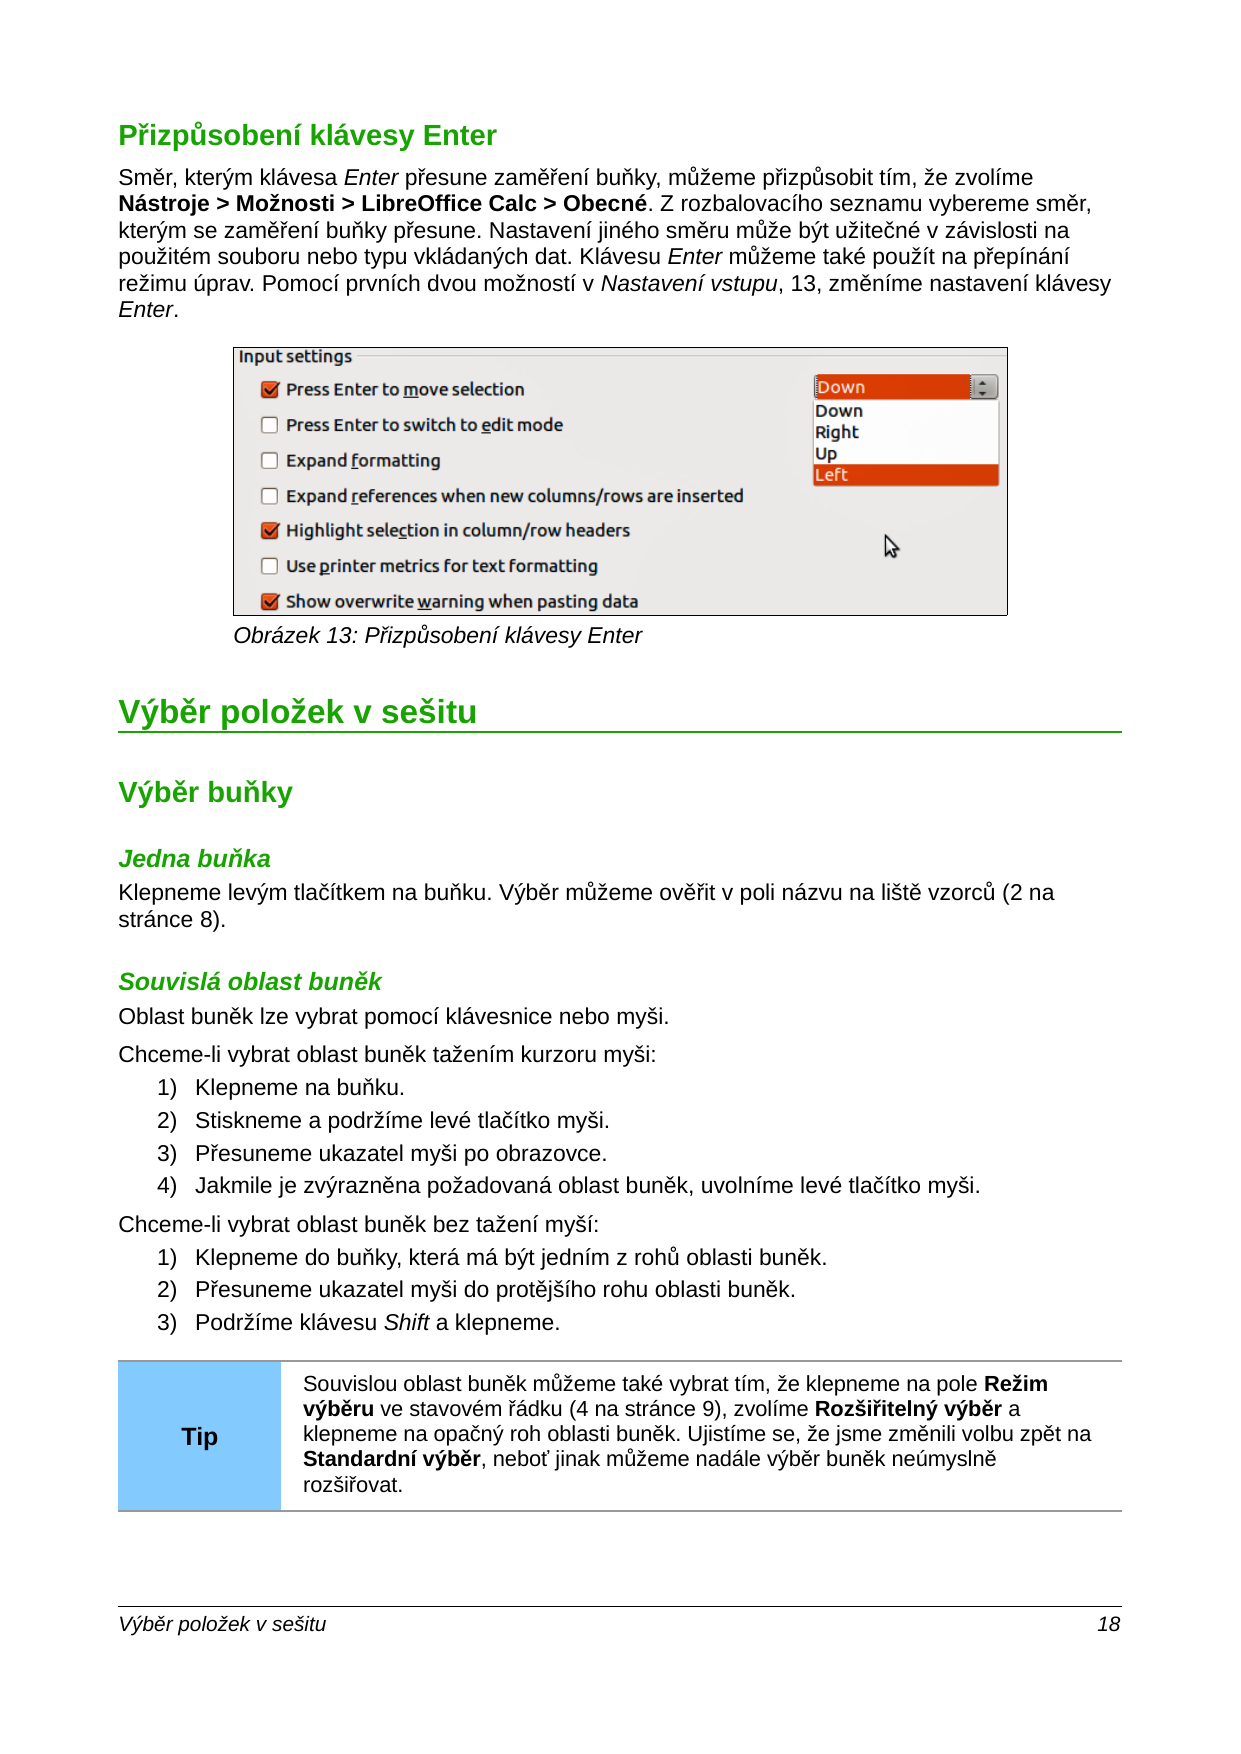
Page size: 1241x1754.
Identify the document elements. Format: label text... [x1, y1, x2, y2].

list Přesuneme ukazatel myši do protějšího rohu oblasti buněk. [177, 1276, 1122, 1303]
picture [234, 348, 1007, 615]
subtitle Přizpůsobení klávesy Enter [118, 118, 1122, 152]
text Obrázek 13: Přizpůsobení klávesy Enter [233, 622, 1007, 648]
table_header Souvislou oblast buněk můžeme také vybrat tím, že klepneme na pole Režim výběru ve stavovém řádku (obrázek 4 na stránce 8), zvolíme Rozšiřitelný výběr a klepneme na opačný roh oblasti buněk. Ujistíme se, že jsme změnili volbu zpět na Standardní výběr, neboť jinak můžeme nadále výběr buněk neúmyslně rozšiřovat. [281, 1362, 1122, 1510]
subtitle Souvislá oblast buněk [118, 967, 1122, 996]
text Směr, kterým klávesa Enter přesune zaměření buňky, můžeme přizpůsobit tím, že zvolíme Nástroje > Možnosti > LibreOffice Calc > Obecné. Z rozbalovacího seznamu vybereme směr, kterým se zaměření buňky přesune. Nastavení jiného směru může být užitečné v závislosti na použitém souboru nebo typu vkládaných dat. Klávesu Enter můžeme také použít na přepínání režimu úprav. Pomocí prvních dvou možností v Nastavení vstupu, obrázek 13, změníme nastavení klávesy Enter. [118, 164, 1122, 322]
list Chceme-li vybrat oblast buněk tažením kurzoru myši: [118, 1041, 1122, 1068]
subtitle Jedna buňka [118, 844, 1122, 873]
list Jakmile je zvýrazněna požadovaná oblast buněk, uvolníme levé tlačítko myši. [177, 1172, 1122, 1198]
list Klepneme na buňku. [177, 1074, 1122, 1101]
list Klepneme do buňky, která má být jedním z rohů oblasti buněk. [177, 1244, 1122, 1270]
list Přesuneme ukazatel myši po obrazovce. [177, 1139, 1122, 1166]
subtitle Výběr buňky [118, 775, 1122, 808]
subtitle Výběr položek v sešitu [118, 693, 1122, 731]
table_header Tip [118, 1362, 281, 1510]
text Klepneme levým tlačítkem na buňku. Výběr můžeme ověřit v poli názvu na liště vzorců (obrázek 2 na stránce 7). [118, 879, 1122, 932]
list Podržíme klávesu Shift a klepneme. [177, 1309, 1122, 1335]
list Stiskneme a podržíme levé tlačítko myši. [177, 1107, 1122, 1133]
list Chceme-li vybrat oblast buněk bez tažení myší: [118, 1211, 1122, 1237]
text Oblast buněk lze vybrat pomocí klávesnice nebo myši. [118, 1003, 1122, 1029]
